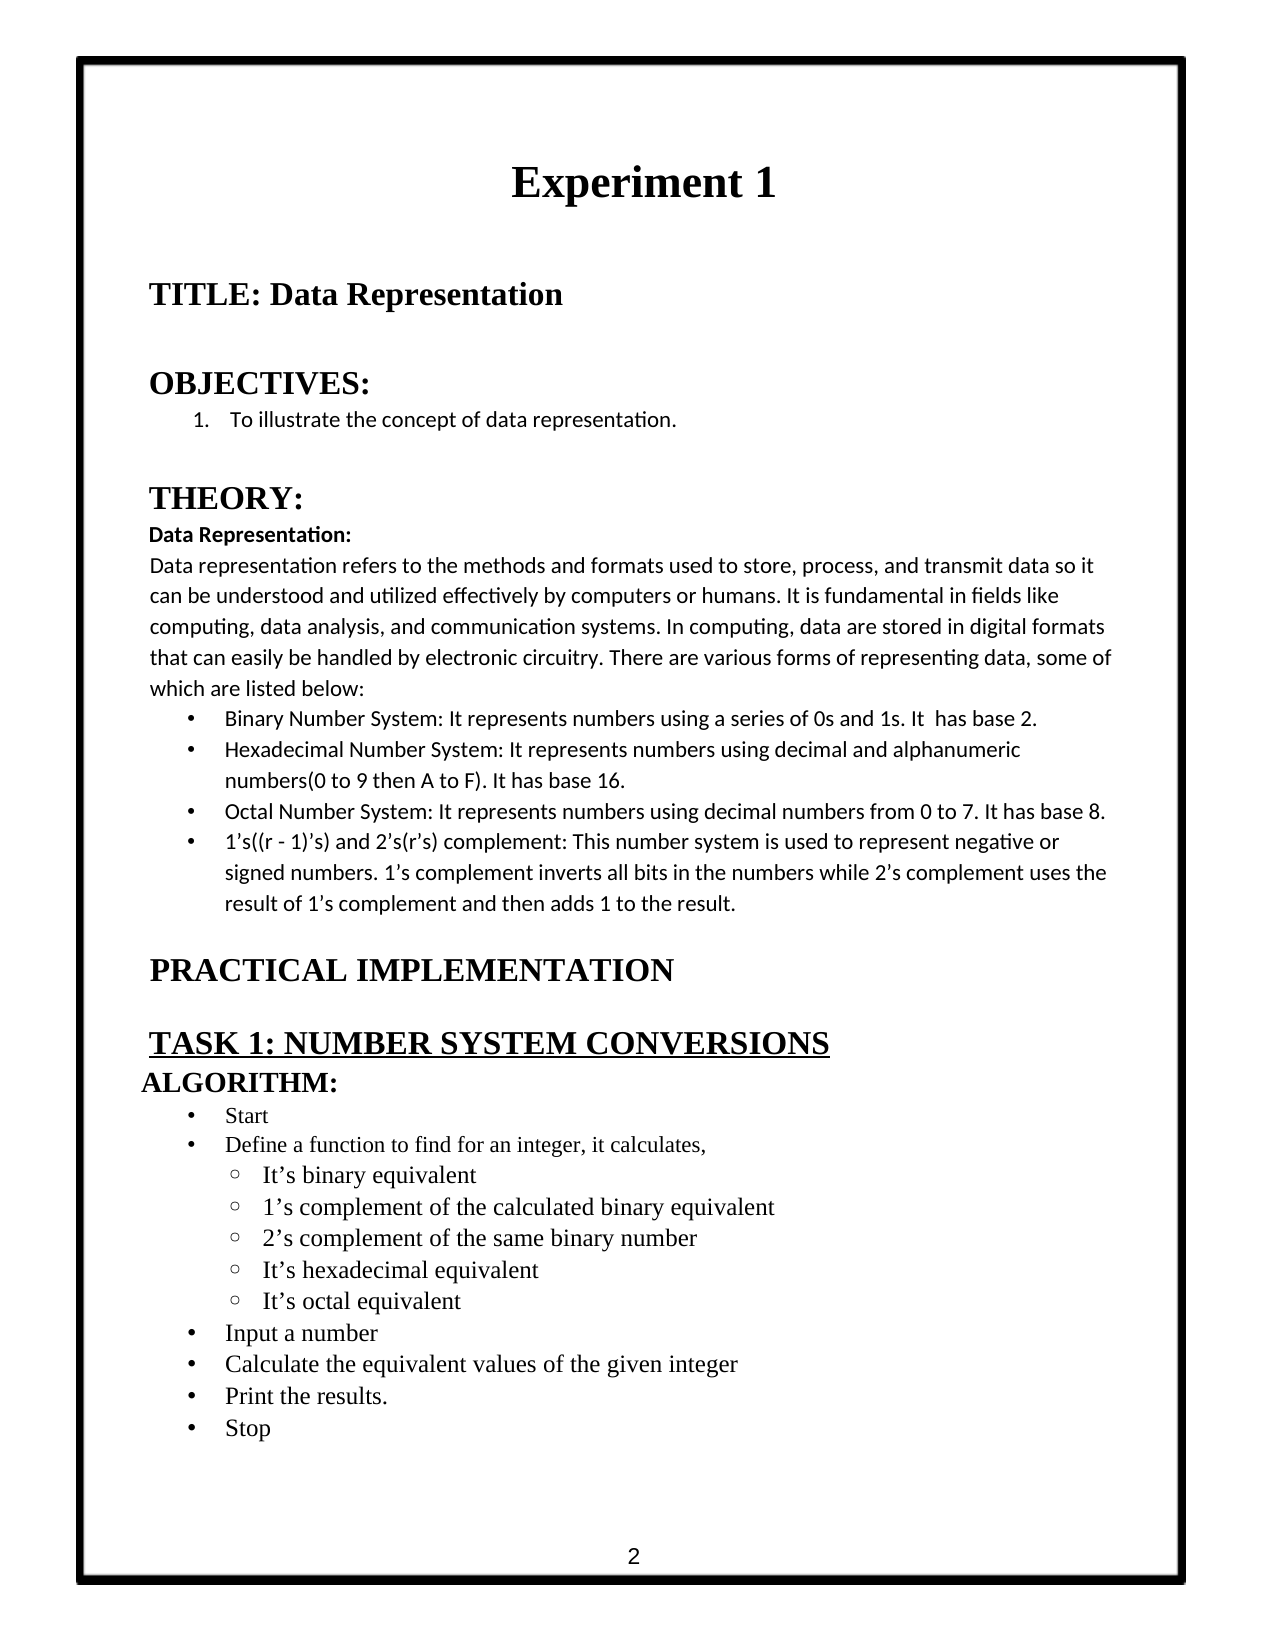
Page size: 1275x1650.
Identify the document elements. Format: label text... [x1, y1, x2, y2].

list Input a number [187, 1318, 1125, 1347]
list Stop [187, 1413, 1125, 1441]
list To illustrate the concept of data representation. [192, 405, 1125, 433]
list Hexadecimal Number System: It represents numbers using decimal and alphanumeric numbers(0 to 9 then A to F). It has base 16. [187, 735, 1125, 794]
text THEORY: [148, 478, 1125, 516]
text TASK 1: NUMBER SYSTEM CONVERSIONS [148, 1023, 1125, 1062]
list 2’s complement of the same binary number [225, 1223, 1125, 1252]
list Octal Number System: It represents numbers using decimal numbers from 0 to 7. It has base 8. [187, 797, 1125, 825]
list Start [187, 1102, 1125, 1128]
list It’s binary equivalent [225, 1160, 1125, 1189]
text TITLE: Data Representation [148, 274, 1125, 312]
subtitle Experiment 1 [163, 155, 1125, 207]
text OBJECTIVES: [148, 363, 1125, 401]
text ALGORITHM: [141, 1065, 1125, 1099]
list Binary Number System: It represents numbers using a series of 0s and 1s. It has base 2. [187, 704, 1125, 733]
list 1’s((r - 1)’s) and 2’s(r’s) complement: This number system is used to represent negative or signed numbers. 1’s complement inverts all bits in the numbers while 2’s complement uses the result of 1’s complement and then adds 1 to the result. [187, 827, 1125, 917]
list Calculate the equivalent values of the given integer [187, 1349, 1125, 1378]
list It’s hexadecimal equivalent [225, 1255, 1125, 1283]
list It’s octal equivalent [225, 1286, 1125, 1315]
list 1’s complement of the calculated binary equivalent [225, 1192, 1125, 1220]
text PRACTICAL IMPLEMENTATION [149, 950, 1125, 989]
text Data Representation: [148, 520, 1125, 548]
list Print the results. [187, 1381, 1125, 1410]
list Define a function to find for an integer, it calculates, [187, 1131, 1125, 1157]
text Data representation refers to the methods and formats used to store, process, and transmit data so it can be understood and utilized effectively by computers or humans. It is fundamental in fields like computing, data analysis, and communication systems. In computing, data are stored in digital formats that can easily be handled by electronic circuitry. There are various forms of representing data, some of which are listed below: [149, 551, 1125, 702]
picture [76, 56, 1186, 1585]
